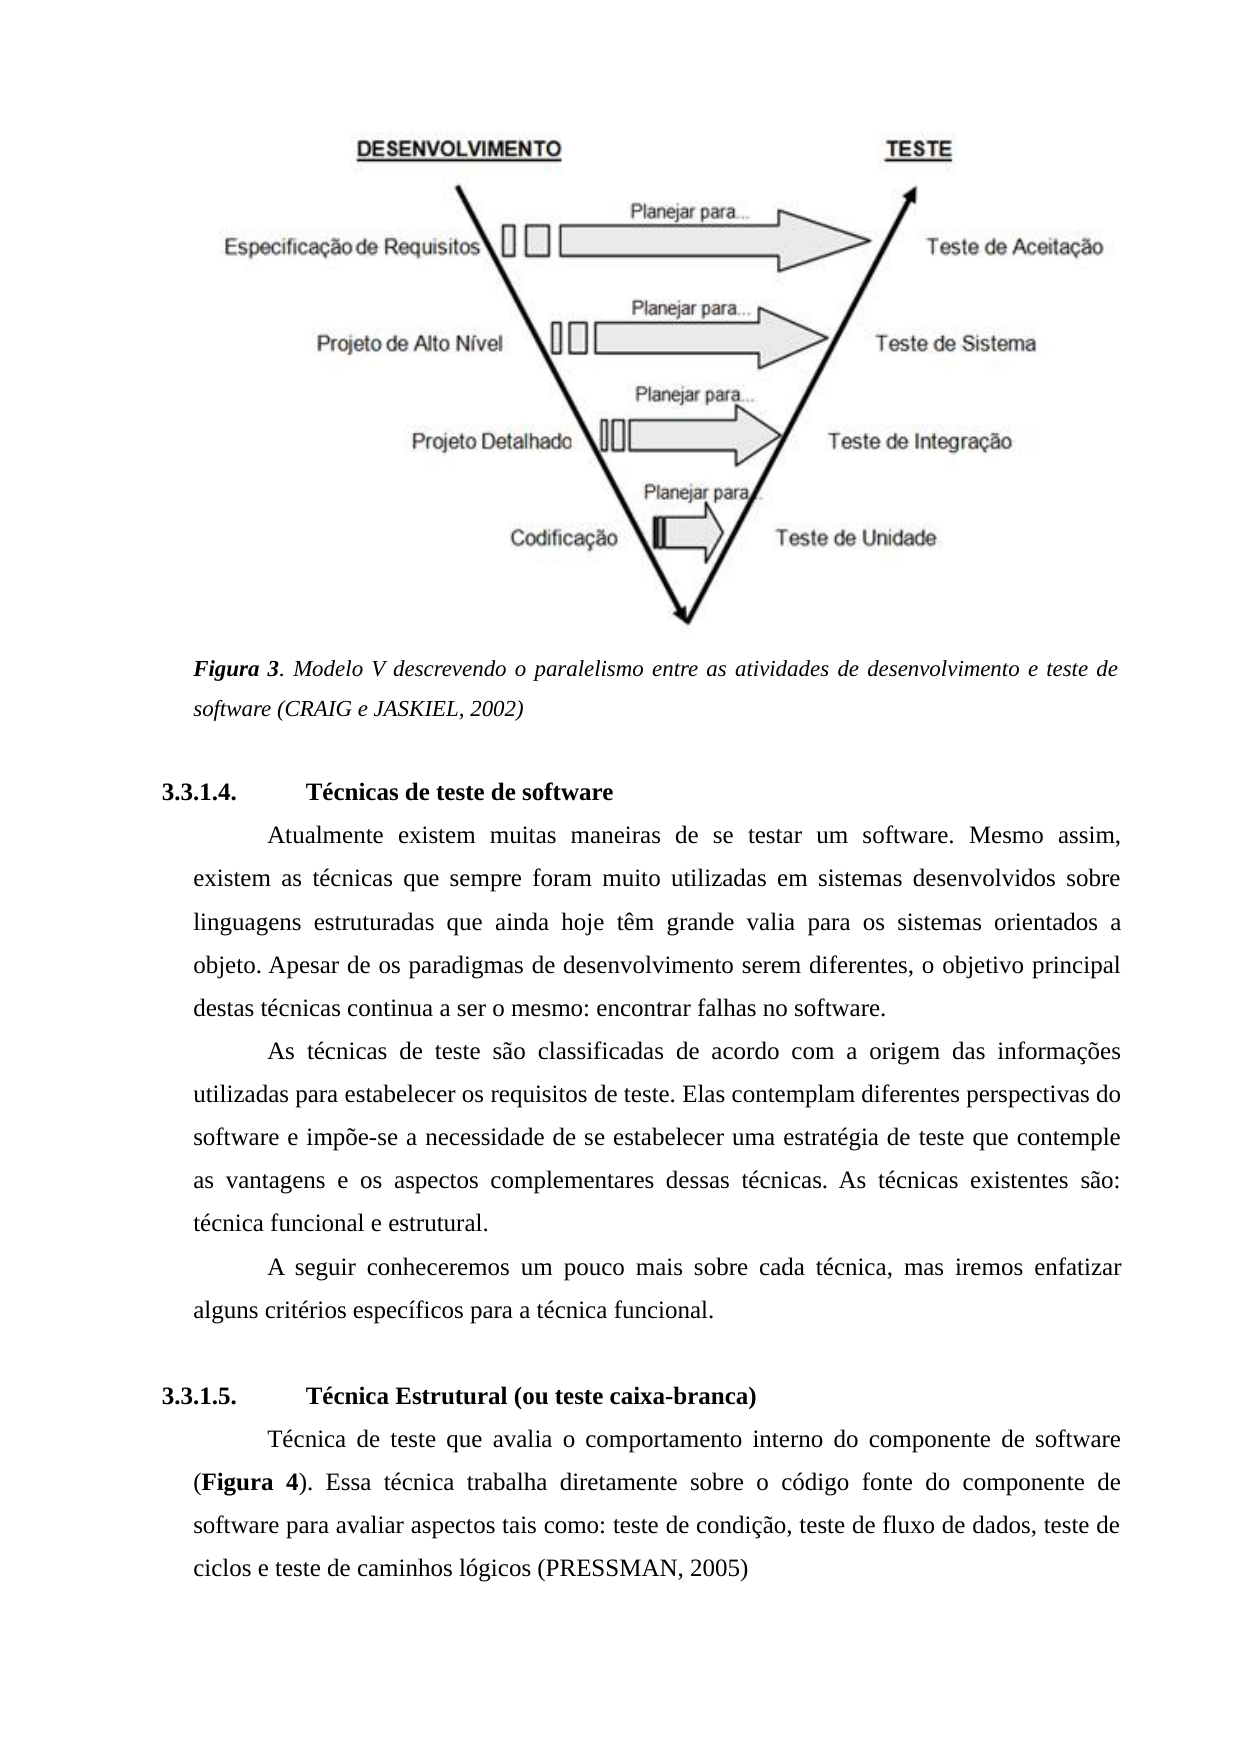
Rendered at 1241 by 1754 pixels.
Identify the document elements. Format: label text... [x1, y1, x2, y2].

list As técnicas de teste são classificadas de acordo com a origem das informações utilizadas para estabelecer os requisitos de teste. Elas contemplam diferentes perspectivas do software e impõe-se a necessidade de se estabelecer uma estratégia de teste que contemple as vantagens e os aspectos complementares dessas técnicas. As técnicas existentes são: técnica funcional e estrutural. [155, 1036, 1122, 1237]
list Técnica Estrutural (ou teste caixa-branca) [155, 1381, 1122, 1410]
list Atualmente existem muitas maneiras de se testar um software. Mesmo assim, existem as técnicas que sempre foram muito utilizadas em sistemas desenvolvidos sobre linguagens estruturadas que ainda hoje têm grande valia para os sistemas orientados a objeto. Apesar de os paradigmas de desenvolvimento serem diferentes, o objetivo principal destas técnicas continua a ser o mesmo: encontrar falhas no software. [155, 820, 1122, 1022]
list Técnicas de teste de software [155, 777, 1122, 806]
list Técnica de teste que avalia o comportamento interno do componente de software (Figura 4). Essa técnica trabalha diretamente sobre o código fonte do componente de software para avaliar aspectos tais como: teste de condição, teste de fluxo de dados, teste de ciclos e teste de caminhos lógicos (PRESSMAN, 2005) [155, 1424, 1122, 1582]
picture [193, 118, 1125, 641]
list Figura 3. Modelo V descrevendo o paralelismo entre as atividades de desenvolvimento e teste de software (CRAIG e JASKIEL, 2002) [155, 655, 1122, 721]
list A seguir conheceremos um pouco mais sobre cada técnica, mas iremos enfatizar alguns critérios específicos para a técnica funcional. [155, 1252, 1122, 1323]
